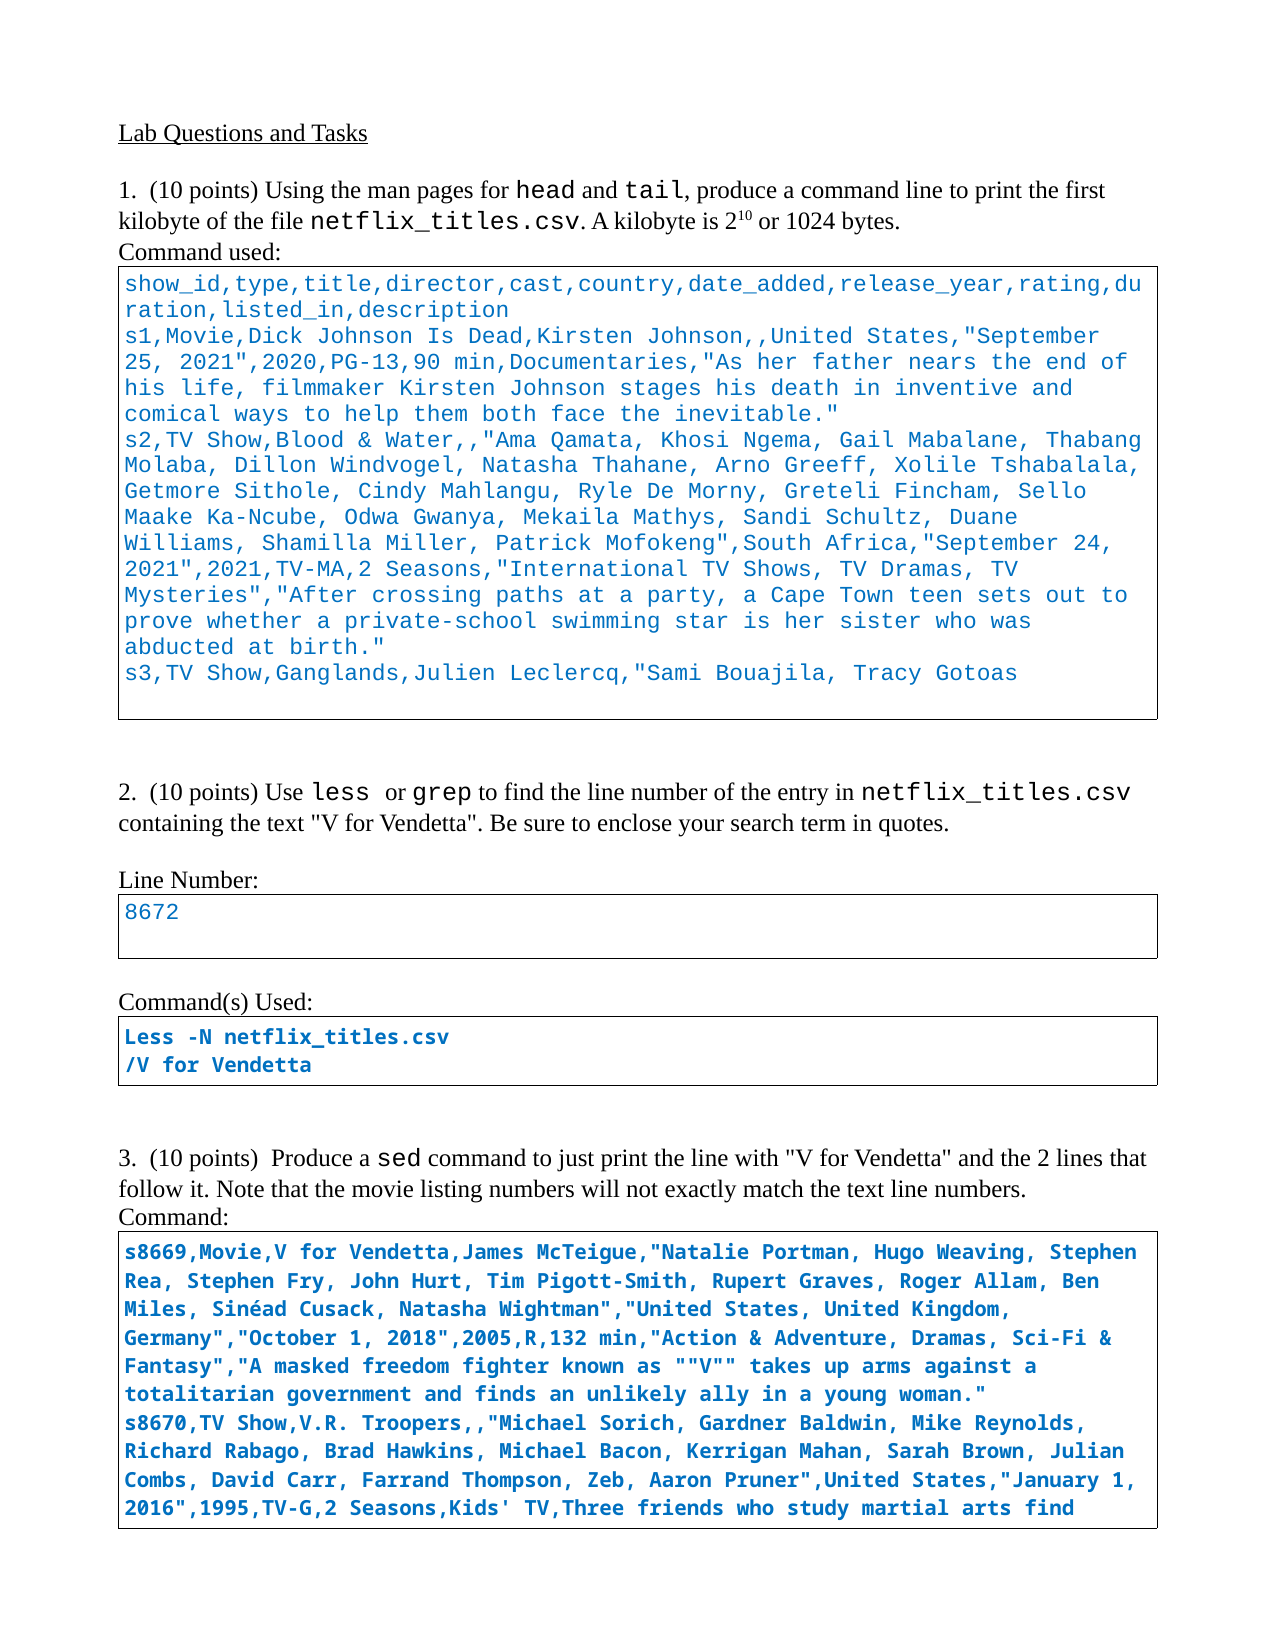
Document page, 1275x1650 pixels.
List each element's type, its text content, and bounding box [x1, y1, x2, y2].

text Line Number: [118, 865, 1157, 894]
text Lab Questions and Tasks [118, 118, 1157, 147]
text 1. (10 points) Using the man pages for head and tail, produce a command line to print the first kilobyte of the file netflix_titles.csv. A kilobyte is 210 or 1024 bytes. [118, 176, 1157, 237]
text Command: [118, 1202, 1157, 1231]
text Command used: [118, 237, 1157, 266]
text 2. (10 points) Use less or grep to find the line number of the entry in netflix_titles.csv containing the text "V for Vendetta". Be sure to enclose your search term in quotes. [118, 777, 1157, 837]
table_header show_id,type,title,director,cast,country,date_added,release_year,rating,duration,listed_in,description s1,Movie,Dick Johnson Is Dead,Kirsten Johnson,,United States,"September 25, 2021",2020,PG-13,90 min,Documentaries,"As her father nears the end of his life, filmmaker Kirsten Johnson stages his death in inventive and comical ways to help them both face the inevitable." s2,TV Show,Blood & Water,,"Ama Qamata, Khosi Ngema, Gail Mabalane, Thabang Molaba, Dillon Windvogel, Natasha Thahane, Arno Greeff, Xolile Tshabalala, Getmore Sithole, Cindy Mahlangu, Ryle De Morny, Greteli Fincham, Sello Maake Ka-Ncube, Odwa Gwanya, Mekaila Mathys, Sandi Schultz, Duane Williams, Shamilla Miller, Patrick Mofokeng",South Africa,"September 24, 2021",2021,TV-MA,2 Seasons,"International TV Shows, TV Dramas, TV Mysteries","After crossing paths at a party, a Cape Town teen sets out to prove whether a private-school swimming star is her sister who was abducted at birth." s3,TV Show,Ganglands,Julien Leclercq,"Sami Bouajila, Tracy Gotoas [119, 267, 1157, 719]
table_header s8669,Movie,V for Vendetta,James McTeigue,"Natalie Portman, Hugo Weaving, Stephen Rea, Stephen Fry, John Hurt, Tim Pigott-Smith, Rupert Graves, Roger Allam, Ben Miles, Sinéad Cusack, Natasha Wightman","United States, United Kingdom, Germany","October 1, 2018",2005,R,132 min,"Action & Adventure, Dramas, Sci-Fi & Fantasy","A masked freedom fighter known as ""V"" takes up arms against a totalitarian government and finds an unlikely ally in a young woman." s8670,TV Show,V.R. Troopers,,"Michael Sorich, Gardner Baldwin, Mike Reynolds, Richard Rabago, Brad Hawkins, Michael Bacon, Kerrigan Mahan, Sarah Brown, Julian Combs, David Carr, Farrand Thompson, Zeb, Aaron Pruner",United States,"January 1, 2016",1995,TV-G,2 Seasons,Kids' TV,Three friends who study martial arts find [119, 1232, 1157, 1527]
table_header Less -N netflix_titles.csv /V for Vendetta [119, 1017, 1157, 1085]
text Command(s) Used: [118, 987, 1157, 1016]
table_header 8672 [119, 895, 1157, 958]
text 3. (10 points) Produce a sed command to just print the line with "V for Vendetta" and the 2 lines that follow it. Note that the movie listing numbers will not exactly match the text line numbers. [118, 1143, 1157, 1202]
